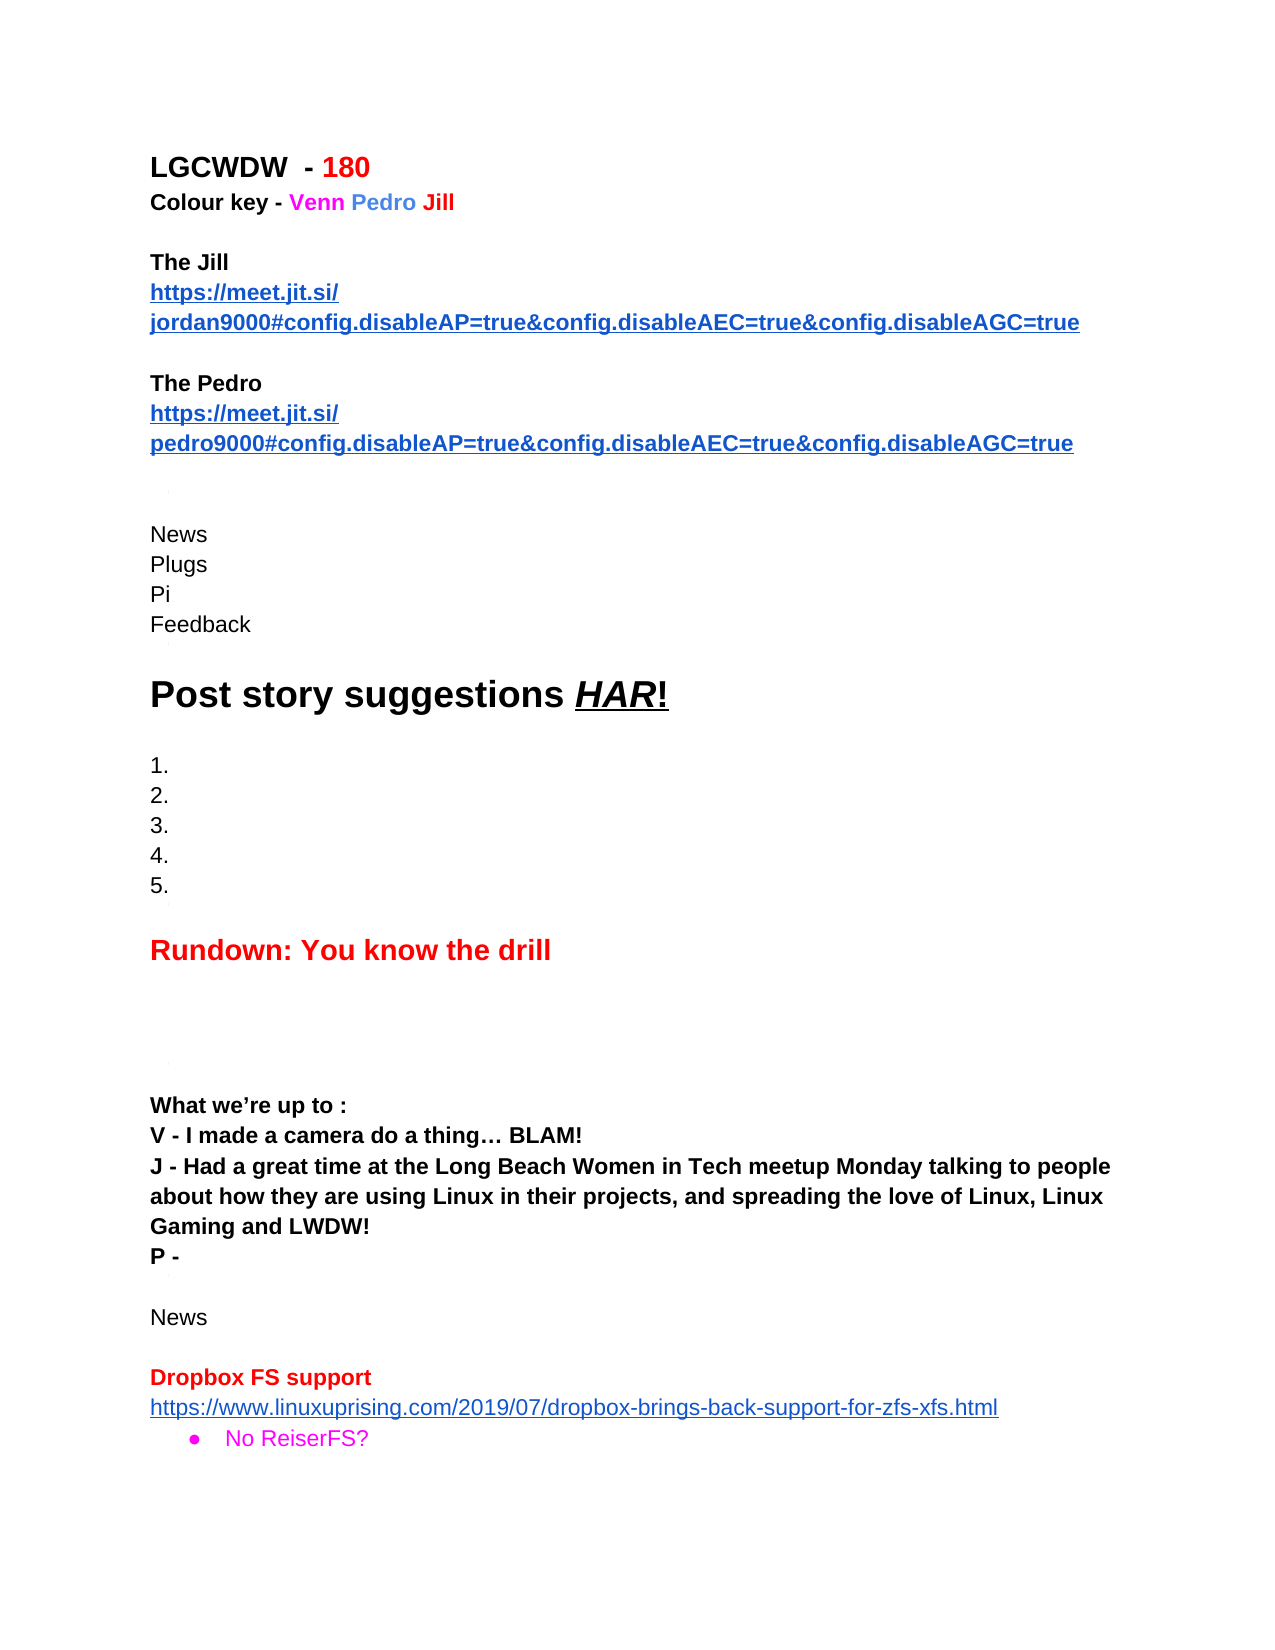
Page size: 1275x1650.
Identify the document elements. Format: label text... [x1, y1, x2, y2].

text The Pedro [150, 370, 1125, 396]
text V - I made a camera do a thing… BLAM! [150, 1122, 1125, 1149]
text J - Had a great time at the Long Beach Women in Tech meetup Monday talking to people about how they are using Linux in their projects, and spreading the love of Linux, Linux Gaming and LWDW! [150, 1153, 1125, 1239]
text P - [150, 1243, 1125, 1270]
text Post story suggestions HAR! [150, 672, 1125, 715]
text News [150, 521, 1125, 547]
text Pi [150, 581, 1125, 608]
text LGCWDW - 180 [150, 150, 1125, 183]
text 2. [150, 782, 1125, 808]
text Rundown: You know the drill [150, 933, 1125, 966]
text 5. [150, 872, 1125, 899]
text Dropbox FS support [150, 1364, 1125, 1391]
text What we’re up to : [150, 1092, 1125, 1119]
list No ReiserFS? [187, 1424, 1125, 1451]
text 1. [150, 752, 1125, 778]
text The Jill [150, 249, 1125, 275]
text https://meet.jit.si/jordan9000#config.disableAP=true&config.disableAEC=true&config.disableAGC=true [150, 279, 1125, 336]
text Feedback [150, 611, 1125, 638]
text Plugs [150, 551, 1125, 577]
text https://www.linuxuprising.com/2019/07/dropbox-brings-back-support-for-zfs-xfs.html [150, 1394, 1125, 1421]
text 3. [150, 812, 1125, 838]
text 4. [150, 842, 1125, 869]
text Colour key - Venn Pedro Jill [150, 188, 1125, 215]
text https://meet.jit.si/pedro9000#config.disableAP=true&config.disableAEC=true&config.disableAGC=true [150, 400, 1125, 457]
text News [150, 1304, 1125, 1330]
